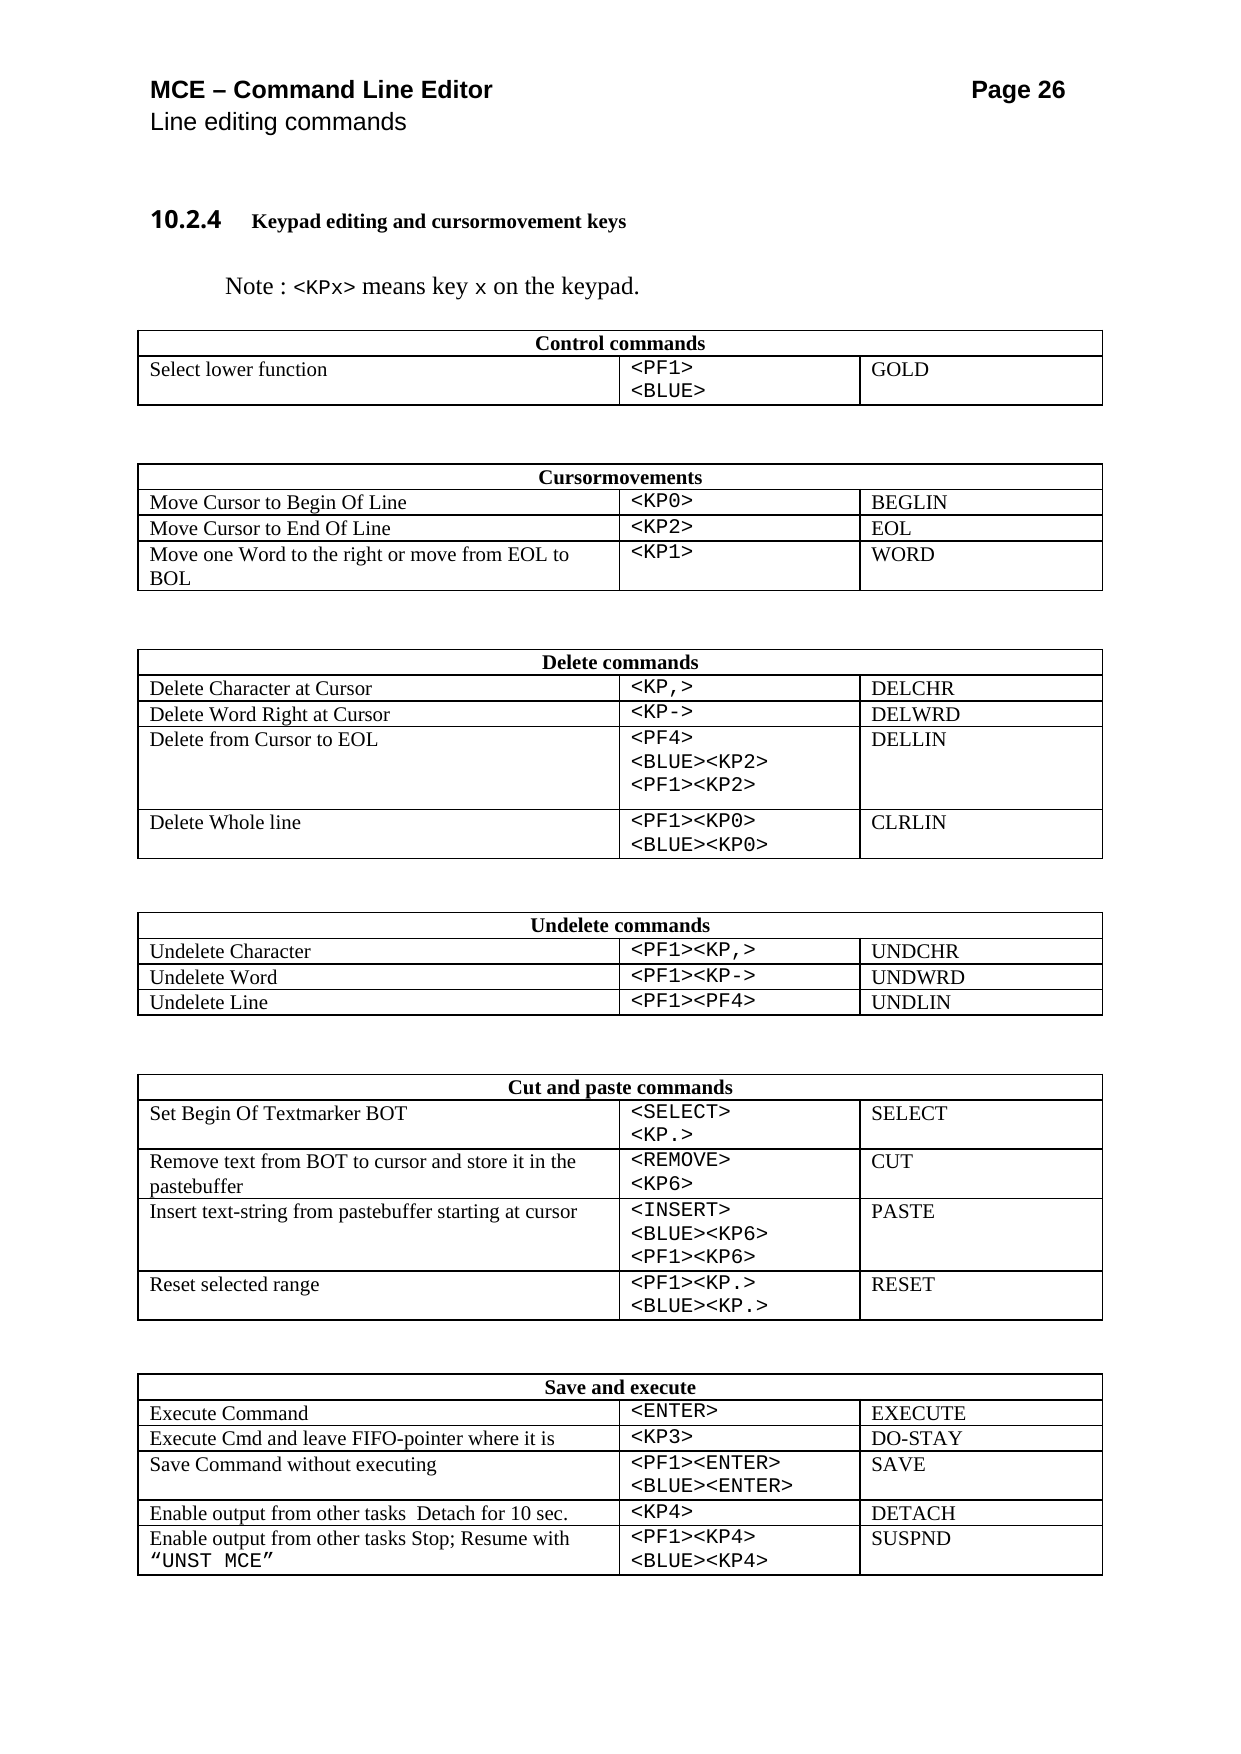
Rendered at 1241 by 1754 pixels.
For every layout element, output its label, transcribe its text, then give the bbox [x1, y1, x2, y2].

table_cell <PF1><ENTER> <BLUE><ENTER> [620, 1452, 859, 1499]
table_cell GOLD [861, 357, 1102, 404]
table_cell Reset selected range [139, 1272, 619, 1319]
table_cell Move Cursor to Begin Of Line [139, 490, 619, 514]
table_cell <PF1><KP.> <BLUE><KP.> [620, 1272, 859, 1319]
table_cell BEGLIN [861, 490, 1102, 514]
table_cell SUSPND [861, 1526, 1102, 1574]
table_cell <PF1><KP,> [620, 939, 859, 963]
table_cell Execute Cmd and leave FIFO-pointer where it is [139, 1426, 619, 1450]
table_cell <KP1> [620, 542, 859, 589]
table_cell Set Begin Of Textmarker BOT [139, 1101, 619, 1148]
table_cell Undelete Line [139, 990, 619, 1014]
table_cell Save Command without executing [139, 1452, 619, 1499]
table_header Cursormovements [139, 465, 1102, 489]
table_cell <KP-> [620, 702, 859, 726]
table_cell <PF1> <BLUE> [620, 357, 859, 404]
table_cell DO-STAY [861, 1426, 1102, 1450]
table_cell Move Cursor to End Of Line [139, 516, 619, 540]
table_cell EOL [861, 516, 1102, 540]
table_cell <KP0> [620, 490, 859, 514]
table_cell SAVE [861, 1452, 1102, 1499]
table_cell <KP2> [620, 516, 859, 540]
table_cell <PF1><KP0> <BLUE><KP0> [620, 810, 859, 857]
table_cell Undelete Character [139, 939, 619, 963]
table_cell <ENTER> [620, 1401, 859, 1424]
table_cell SELECT [861, 1101, 1102, 1148]
table_cell <KP,> [620, 676, 859, 700]
table_cell <PF1><KP4> <BLUE><KP4> [620, 1526, 859, 1574]
table_cell <REMOVE> <KP6> [620, 1150, 859, 1198]
table_cell Enable output from other tasks Stop; Resume with “UNST MCE” [139, 1526, 619, 1574]
table_cell Delete Character at Cursor [139, 676, 619, 700]
table_cell <PF1><KP-> [620, 965, 859, 989]
table_cell DETACH [861, 1501, 1102, 1525]
table_header Undelete commands [139, 913, 1102, 937]
table_cell <INSERT> <BLUE><KP6> <PF1><KP6> [620, 1199, 859, 1270]
table_cell CLRLIN [861, 810, 1102, 857]
table_cell DELLIN [861, 727, 1102, 809]
table_cell <KP4> [620, 1501, 859, 1525]
table_cell DELCHR [861, 676, 1102, 700]
table_cell Delete Whole line [139, 810, 619, 857]
table_header Cut and paste commands [139, 1075, 1102, 1099]
text Note : <KPx> means key x on the keypad. [225, 271, 1181, 301]
table_cell Move one Word to the right or move from EOL to BOL [139, 542, 619, 589]
table_cell Execute Command [139, 1401, 619, 1424]
table_cell Insert text-string from pastebuffer starting at cursor [139, 1199, 619, 1270]
table_cell Undelete Word [139, 965, 619, 989]
table_cell Remove text from BOT to cursor and store it in the pastebuffer [139, 1150, 619, 1198]
table_cell Delete from Cursor to EOL [139, 727, 619, 809]
table_cell UNDCHR [861, 939, 1102, 963]
table_cell Select lower function [139, 357, 619, 404]
table_cell UNDWRD [861, 965, 1102, 989]
table_cell DELWRD [861, 702, 1102, 726]
table_cell Enable output from other tasks Detach for 10 sec. [139, 1501, 619, 1525]
table_cell <PF4> <BLUE><KP2> <PF1><KP2> [620, 727, 859, 809]
table_cell <SELECT> <KP.> [620, 1101, 859, 1148]
table_header Delete commands [139, 650, 1102, 674]
table_cell <KP3> [620, 1426, 859, 1450]
table_cell Delete Word Right at Cursor [139, 702, 619, 726]
table_cell UNDLIN [861, 990, 1102, 1014]
table_cell EXECUTE [861, 1401, 1102, 1424]
table_cell PASTE [861, 1199, 1102, 1270]
table_header Control commands [139, 331, 1102, 355]
table_cell WORD [861, 542, 1102, 589]
subtitle Keypad editing and cursormovement keys [150, 202, 1181, 236]
table_cell RESET [861, 1272, 1102, 1319]
table_cell CUT [861, 1150, 1102, 1198]
table_header Save and execute [139, 1375, 1102, 1399]
table_cell <PF1><PF4> [620, 990, 859, 1014]
